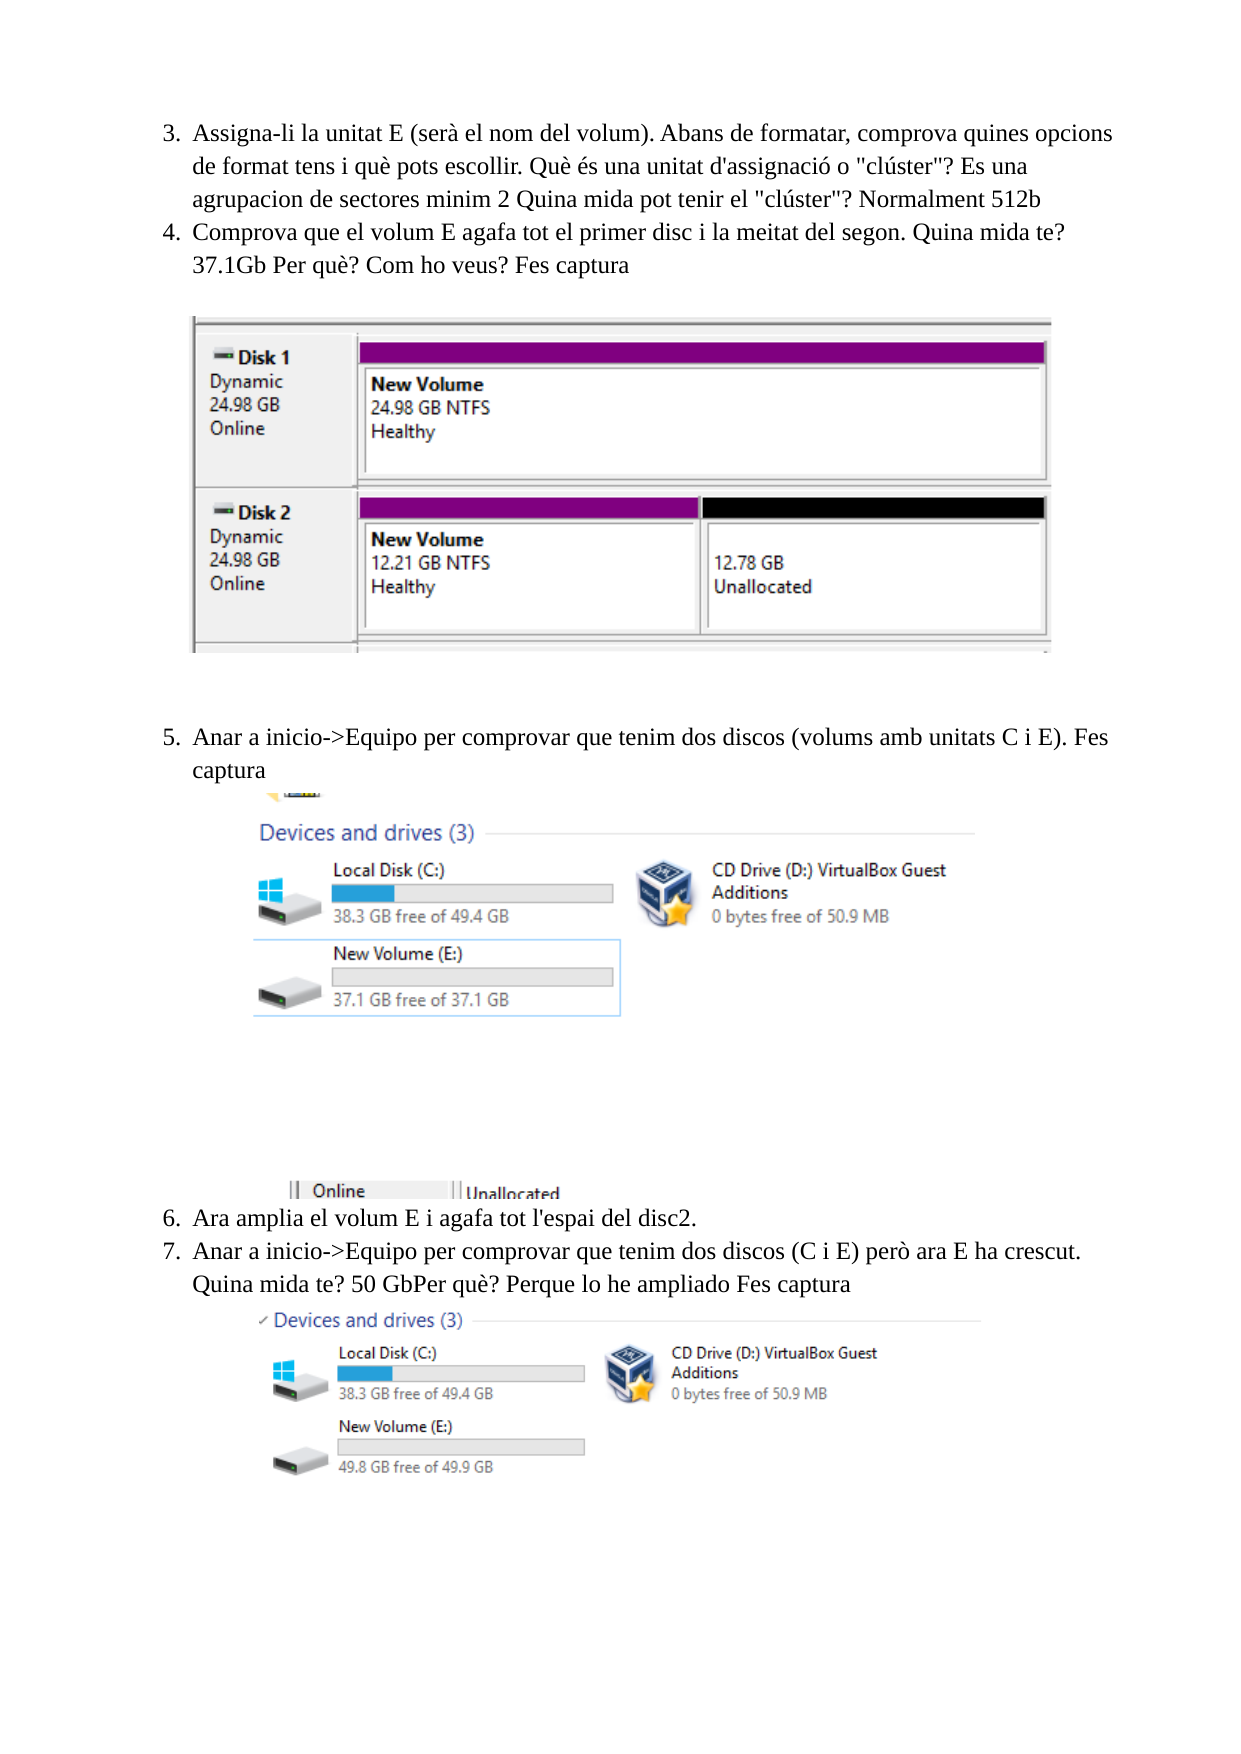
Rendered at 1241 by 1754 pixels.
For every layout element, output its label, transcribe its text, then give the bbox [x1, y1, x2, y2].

list Assigna-li la unitat E (serà el nom del volum). Abans de formatar, comprova quines opcions de format tens i què pots escollir. Què és una unitat d'assignació o "clúster"? Es una agrupacion de sectores minim 2 Quina mida pot tenir el "clúster"? Normalment 512b [162, 118, 1122, 213]
list Comprova que el volum E agafa tot el primer disc i la meitat del segon. Quina mida te? 37.1Gb Per què? Com ho veus? Fes captura [162, 217, 1122, 279]
picture [188, 316, 1052, 653]
picture [259, 1301, 982, 1583]
list Anar a inicio->Equipo per comprovar que tenim dos discos (C i E) però ara E ha crescut. Quina mida te? 50 GbPer què? Perque lo he ampliado Fes captura [162, 1236, 1122, 1297]
picture [253, 793, 975, 1199]
list Ara amplia el volum E i agafa tot l'espai del disc2. [162, 788, 1122, 1231]
list Anar a inicio->Equipo per comprovar que tenim dos discos (volums amb unitats C i E). Fes captura [162, 722, 1122, 784]
